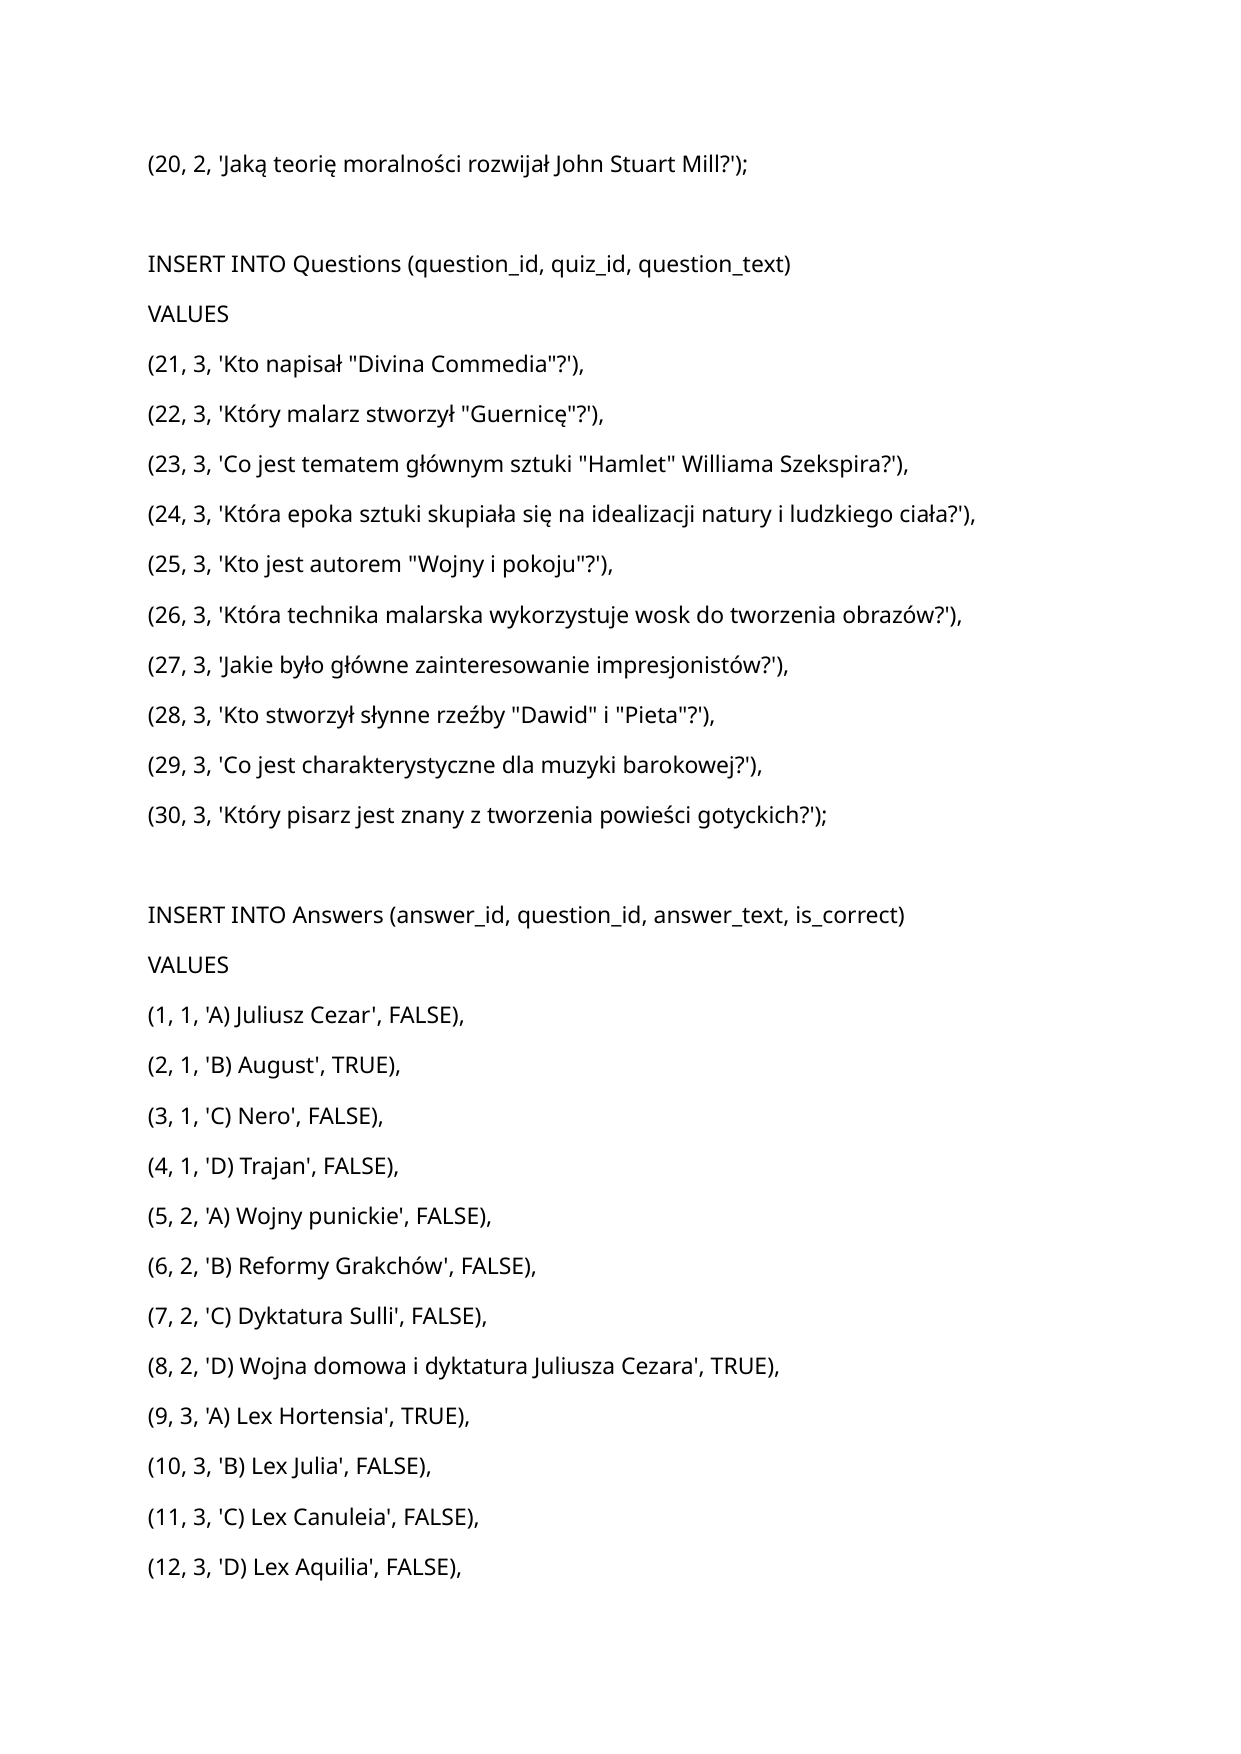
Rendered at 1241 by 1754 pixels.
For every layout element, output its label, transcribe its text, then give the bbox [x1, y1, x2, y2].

text (8, 2, 'D) Wojna domowa i dyktatura Juliusza Cezara', TRUE), [148, 1350, 1093, 1381]
text (26, 3, 'Która technika malarska wykorzystuje wosk do tworzenia obrazów?'), [148, 598, 1093, 630]
text (2, 1, 'B) August', TRUE), [148, 1049, 1093, 1081]
text (25, 3, 'Kto jest autorem "Wojny i pokoju"?'), [148, 548, 1093, 580]
text (27, 3, 'Jakie było główne zainteresowanie impresjonistów?'), [148, 649, 1093, 680]
text (21, 3, 'Kto napisał "Divina Commedia"?'), [148, 348, 1093, 379]
text (1, 1, 'A) Juliusz Cezar', FALSE), [148, 999, 1093, 1031]
text (4, 1, 'D) Trajan', FALSE), [148, 1150, 1093, 1181]
text INSERT INTO Questions (question_id, quiz_id, question_text) [148, 248, 1093, 279]
text (24, 3, 'Która epoka sztuki skupiała się na idealizacji natury i ludzkiego ciała?'), [148, 498, 1093, 529]
text (9, 3, 'A) Lex Hortensia', TRUE), [148, 1400, 1093, 1431]
text (6, 2, 'B) Reformy Grakchów', FALSE), [148, 1250, 1093, 1281]
text VALUES [148, 298, 1093, 329]
text (30, 3, 'Który pisarz jest znany z tworzenia powieści gotyckich?'); [148, 799, 1093, 830]
text (29, 3, 'Co jest charakterystyczne dla muzyki barokowej?'), [148, 749, 1093, 780]
text (28, 3, 'Kto stworzył słynne rzeźby "Dawid" i "Pieta"?'), [148, 699, 1093, 730]
text (11, 3, 'C) Lex Canuleia', FALSE), [148, 1500, 1093, 1532]
text (23, 3, 'Co jest tematem głównym sztuki "Hamlet" Williama Szekspira?'), [148, 448, 1093, 479]
text (7, 2, 'C) Dyktatura Sulli', FALSE), [148, 1300, 1093, 1331]
text (3, 1, 'C) Nero', FALSE), [148, 1099, 1093, 1131]
text VALUES [148, 949, 1093, 981]
text (5, 2, 'A) Wojny punickie', FALSE), [148, 1200, 1093, 1231]
text (10, 3, 'B) Lex Julia', FALSE), [148, 1450, 1093, 1482]
text (20, 2, 'Jaką teorię moralności rozwijał John Stuart Mill?'); [148, 148, 1093, 179]
text (22, 3, 'Który malarz stworzył "Guernicę"?'), [148, 398, 1093, 429]
text INSERT INTO Answers (answer_id, question_id, answer_text, is_correct) [148, 899, 1093, 930]
text (12, 3, 'D) Lex Aquilia', FALSE), [148, 1551, 1093, 1582]
